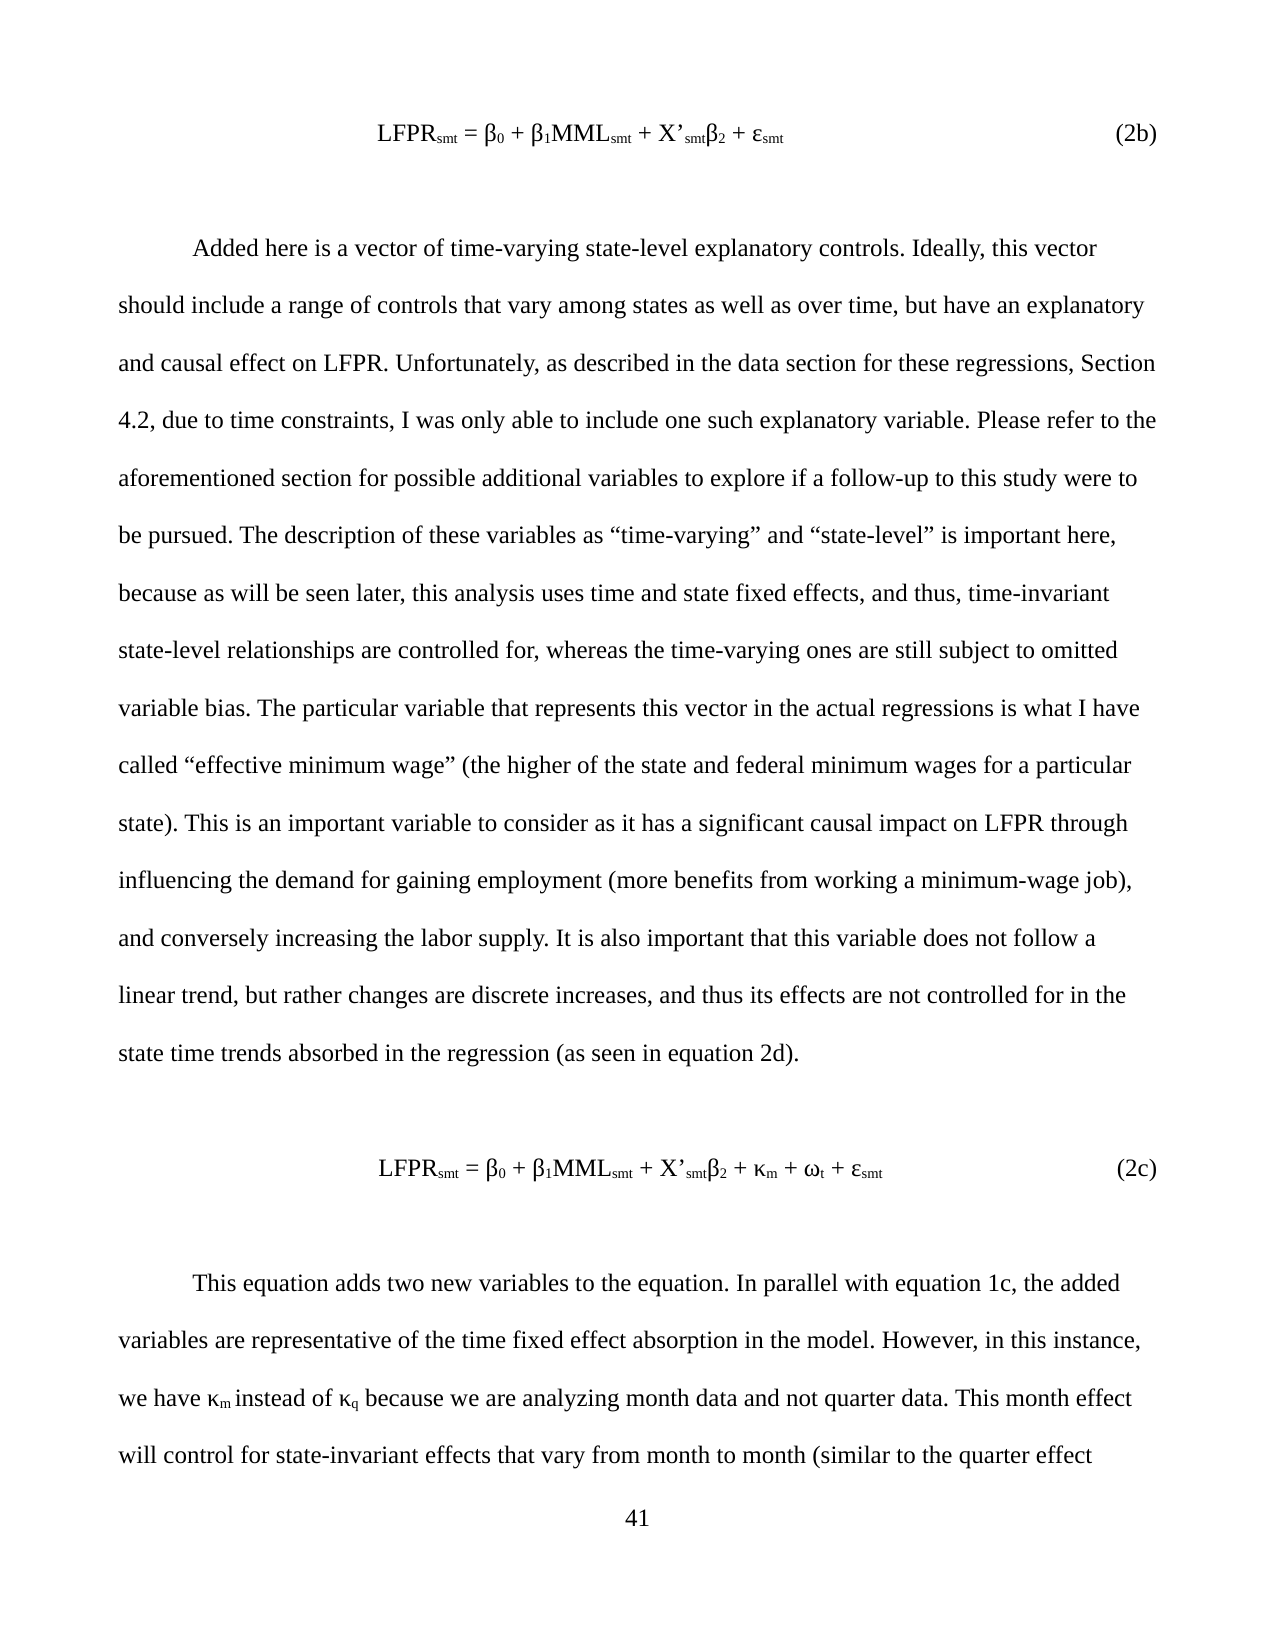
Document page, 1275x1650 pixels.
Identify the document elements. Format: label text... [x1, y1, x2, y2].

text LFPRsmt = β0 + β1MMLsmt + X’smtβ2 + εsmt (2b) [118, 118, 1157, 147]
text LFPRsmt = β0 + β1MMLsmt + X’smtβ2 + κm + ωt + εsmt (2c) [118, 1153, 1157, 1182]
text Added here is a vector of time-varying state-level explanatory controls. Ideally, this vector should include a range of controls that vary among states as well as over time, but have an explanatory and causal effect on LFPR. Unfortunately, as described in the data section for these regressions, Section 4.2, due to time constraints, I was only able to include one such explanatory variable. Please refer to the aforementioned section for possible additional variables to explore if a follow-up to this study were to be pursued. The description of these variables as “time-varying” and “state-level” is important here, because as will be seen later, this analysis uses time and state fixed effects, and thus, time-invariant state-level relationships are controlled for, whereas the time-varying ones are still subject to omitted variable bias. The particular variable that represents this vector in the actual regressions is what I have called “effective minimum wage” (the higher of the state and federal minimum wages for a particular state). This is an important variable to consider as it has a significant causal impact on LFPR through influencing the demand for gaining employment (more benefits from working a minimum-wage job), and conversely increasing the labor supply. It is also important that this variable does not follow a linear trend, but rather changes are discrete increases, and thus its effects are not controlled for in the state time trends absorbed in the regression (as seen in equation 2d). [118, 233, 1157, 1067]
text This equation adds two new variables to the equation. In parallel with equation 1c, the added variables are representative of the time fixed effect absorption in the model. However, in this instance, we have κm instead of κq because we are analyzing month data and not quarter data. This month effect will control for state-invariant effects that vary from month to month (similar to the quarter effect [118, 1268, 1157, 1469]
